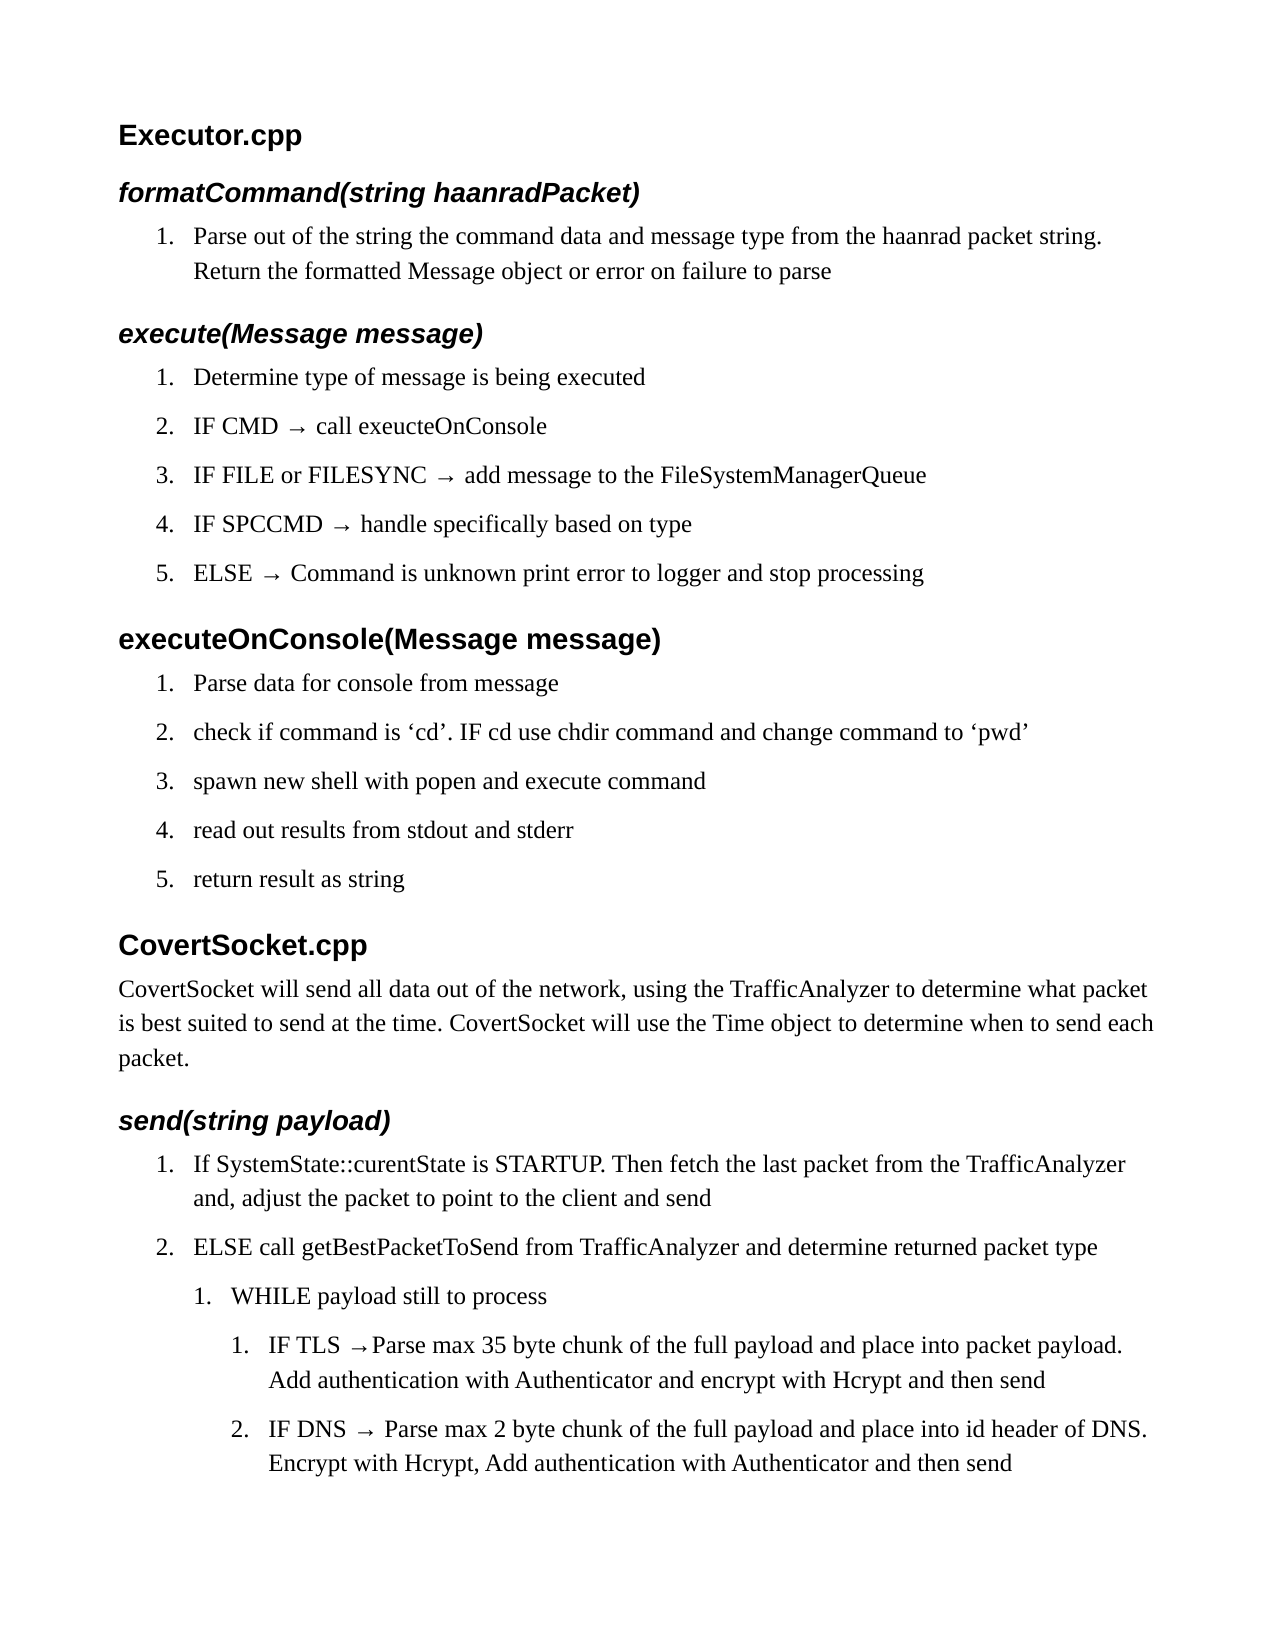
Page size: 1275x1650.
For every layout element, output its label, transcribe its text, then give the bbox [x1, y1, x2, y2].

list ELSE → Command is unknown print error to logger and stop processing [156, 558, 1157, 587]
list IF CMD → call exeucteOnConsole [156, 411, 1157, 439]
list Parse data for console from message [156, 668, 1157, 697]
text CovertSocket will send all data out of the network, using the TrafficAnalyzer to determine what packet is best suited to send at the time. CovertSocket will use the Time object to determine when to send each packet. [118, 974, 1157, 1072]
subtitle executeOnConsole(Message message) [118, 622, 1157, 655]
subtitle execute(Message message) [118, 317, 1157, 349]
list WHILE payload still to process [193, 1281, 1157, 1310]
subtitle send(string payload) [118, 1104, 1157, 1136]
list Parse out of the string the command data and message type from the haanrad packet string. Return the formatted Message object or error on failure to parse [156, 221, 1157, 284]
subtitle formatCommand(string haanradPacket) [118, 177, 1157, 209]
list return result as string [156, 864, 1157, 893]
list check if command is ‘cd’. IF cd use chdir command and change command to ‘pwd’ [156, 717, 1157, 746]
subtitle Executor.cpp [118, 118, 1157, 152]
list IF SPCCMD → handle specifically based on type [156, 509, 1157, 538]
list If SystemState::curentState is STARTUP. Then fetch the last packet from the TrafficAnalyzer and, adjust the packet to point to the client and send [156, 1149, 1157, 1212]
list IF DNS → Parse max 2 byte chunk of the full payload and place into id header of DNS. Encrypt with Hcrypt, Add authentication with Authenticator and then send [231, 1414, 1157, 1477]
list IF FILE or FILESYNC → add message to the FileSystemManagerQueue [156, 460, 1157, 488]
list ELSE call getBestPacketToSend from TrafficAnalyzer and determine returned packet type [156, 1232, 1157, 1261]
list read out results from stdout and stderr [156, 815, 1157, 844]
list spawn new shell with popen and execute command [156, 766, 1157, 795]
list Determine type of message is being executed [156, 362, 1157, 390]
subtitle CovertSocket.cpp [118, 928, 1157, 961]
list IF TLS →Parse max 35 byte chunk of the full payload and place into packet payload. Add authentication with Authenticator and encrypt with Hcrypt and then send [231, 1331, 1157, 1394]
